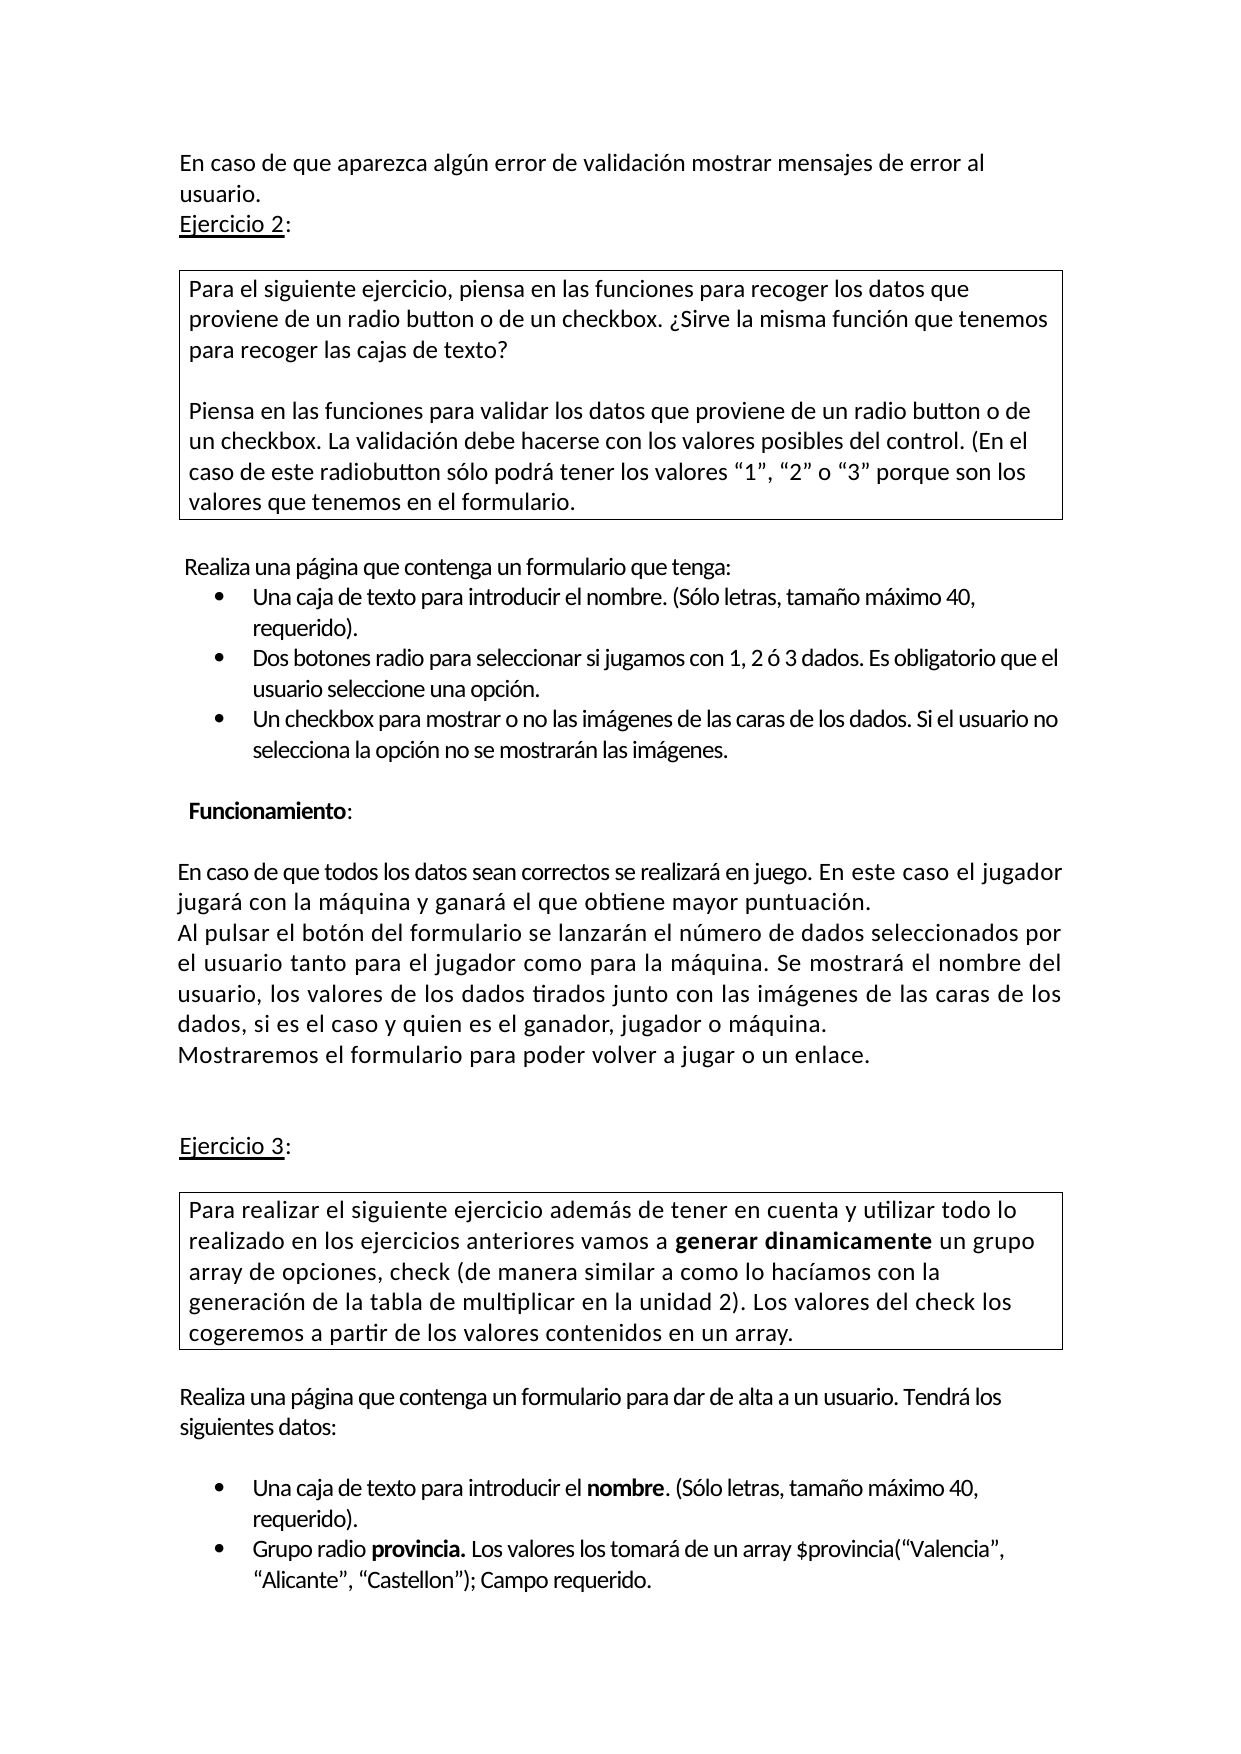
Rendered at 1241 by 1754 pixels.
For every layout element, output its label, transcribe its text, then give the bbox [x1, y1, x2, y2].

text Realiza una página que contenga un formulario para dar de alta a un usuario. Tendrá los siguientes datos: [179, 1381, 1063, 1442]
text Para realizar el siguiente ejercicio además de tener en cuenta y utilizar todo lo realizado en los ejercicios anteriores vamos a generar dinamicamente un grupo array de opciones, check (de manera similar a como lo hacíamos con la generación de la tabla de multiplicar en la unidad 2). Los valores del check los cogeremos a partir de los valores contenidos en un array. [180, 1193, 1062, 1349]
text Funcionamiento: [188, 795, 1063, 825]
list Grupo radio provincia. Los valores los tomará de un array $provincia(“Valencia”, “Alicante”, “Castellon”); Campo requerido. [215, 1533, 1063, 1594]
text Realiza una página que contenga un formulario que tenga: [179, 551, 1063, 581]
text Mostraremos el formulario para poder volver a jugar o un enlace. [177, 1039, 1063, 1069]
text En caso de que todos los datos sean correctos se realizará en juego. En este caso el jugador jugará con la máquina y ganará el que obtiene mayor puntuación. [177, 856, 1063, 917]
list Una caja de texto para introducir el nombre. (Sólo letras, tamaño máximo 40, requerido). [215, 581, 1063, 642]
text Piensa en las funciones para validar los datos que proviene de un radio button o de un checkbox. La validación debe hacerse con los valores posibles del control. (En el caso de este radiobutton sólo podrá tener los valores “1”, “2” o “3” porque son los valores que tenemos en el formulario. [180, 392, 1062, 519]
text Al pulsar el botón del formulario se lanzarán el número de dados seleccionados por el usuario tanto para el jugador como para la máquina. Se mostrará el nombre del usuario, los valores de los dados tirados junto con las imágenes de las caras de los dados, si es el caso y quien es el ganador, jugador o máquina. [177, 917, 1063, 1039]
list Un checkbox para mostrar o no las imágenes de las caras de los dados. Si el usuario no selecciona la opción no se mostrarán las imágenes. [215, 703, 1063, 764]
text Ejercicio 2: [179, 209, 1063, 239]
text Ejercicio 3: [179, 1131, 1063, 1161]
text Para el siguiente ejercicio, piensa en las funciones para recoger los datos que proviene de un radio button o de un checkbox. ¿Sirve la misma función que tenemos para recoger las cajas de texto? [180, 271, 1062, 364]
list Una caja de texto para introducir el nombre. (Sólo letras, tamaño máximo 40, requerido). [215, 1472, 1063, 1533]
list Dos botones radio para seleccionar si jugamos con 1, 2 ó 3 dados. Es obligatorio que el usuario seleccione una opción. [215, 642, 1063, 703]
text En caso de que aparezca algún error de validación mostrar mensajes de error al usuario. [179, 148, 1063, 209]
